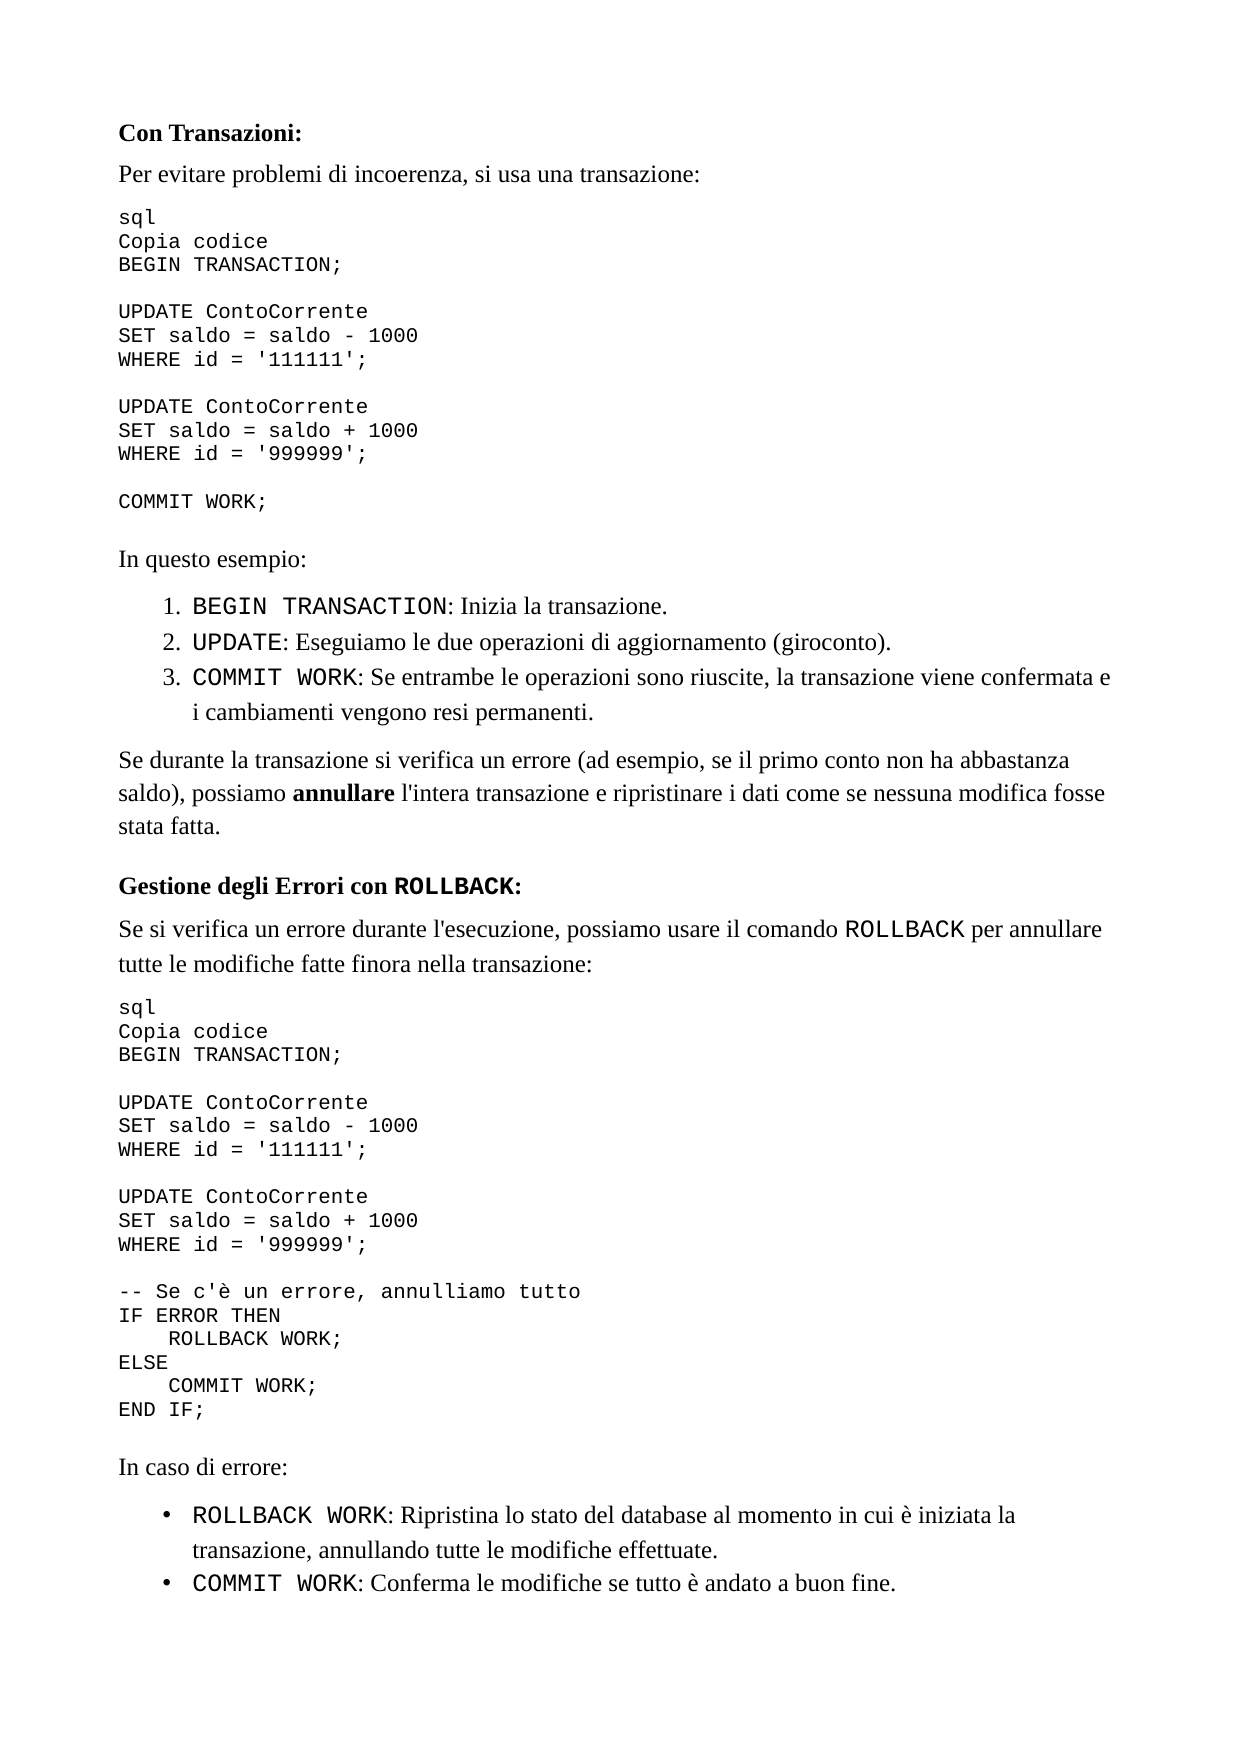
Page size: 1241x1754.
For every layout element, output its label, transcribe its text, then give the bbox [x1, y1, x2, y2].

text sql [118, 997, 1122, 1021]
text UPDATE ContoCorrente [118, 1092, 1122, 1115]
text UPDATE ContoCorrente [118, 396, 1122, 420]
text Se si verifica un errore durante l'esecuzione, possiamo usare il comando ROLLBACK per annullare tutte le modifiche fatte finora nella transazione: [118, 914, 1122, 978]
text BEGIN TRANSACTION; [118, 1044, 1122, 1068]
text SET saldo = saldo - 1000 [118, 325, 1122, 349]
subtitle Gestione degli Errori con ROLLBACK: [118, 871, 1122, 902]
text UPDATE ContoCorrente [118, 302, 1122, 325]
text ELSE [118, 1352, 1122, 1376]
text SET saldo = saldo - 1000 [118, 1115, 1122, 1139]
text SET saldo = saldo + 1000 [118, 1210, 1122, 1234]
text IF ERROR THEN [118, 1304, 1122, 1328]
text END IF; [118, 1399, 1122, 1423]
text Copia codice [118, 1021, 1122, 1044]
text COMMIT WORK; [118, 1376, 1122, 1399]
text WHERE id = '111111'; [118, 349, 1122, 372]
text -- Se c'è un errore, annulliamo tutto [118, 1281, 1122, 1304]
list COMMIT WORK: Se entrambe le operazioni sono riuscite, la transazione viene confermata e i cambiamenti vengono resi permanenti. [162, 662, 1122, 726]
text COMMIT WORK; [118, 491, 1122, 514]
list ROLLBACK WORK: Ripristina lo stato del database al momento in cui è iniziata la transazione, annullando tutte le modifiche effettuate. [162, 1500, 1122, 1564]
list COMMIT WORK: Conferma le modifiche se tutto è andato a buon fine. [162, 1568, 1122, 1599]
list UPDATE: Eseguiamo le due operazioni di aggiornamento (giroconto). [162, 627, 1122, 658]
subtitle Con Transazioni: [118, 118, 1122, 147]
text Per evitare problemi di incoerenza, si usa una transazione: [118, 159, 1122, 188]
text WHERE id = '111111'; [118, 1139, 1122, 1163]
text UPDATE ContoCorrente [118, 1186, 1122, 1210]
text SET saldo = saldo + 1000 [118, 420, 1122, 443]
text In caso di errore: [118, 1452, 1122, 1481]
list BEGIN TRANSACTION: Inizia la transazione. [162, 591, 1122, 622]
text WHERE id = '999999'; [118, 443, 1122, 467]
text In questo esempio: [118, 544, 1122, 573]
text WHERE id = '999999'; [118, 1234, 1122, 1257]
text sql [118, 207, 1122, 231]
text ROLLBACK WORK; [118, 1328, 1122, 1352]
text Se durante la transazione si verifica un errore (ad esempio, se il primo conto non ha abbastanza saldo), possiamo annullare l'intera transazione e ripristinare i dati come se nessuna modifica fosse stata fatta. [118, 745, 1122, 840]
text Copia codice [118, 231, 1122, 254]
text BEGIN TRANSACTION; [118, 254, 1122, 278]
